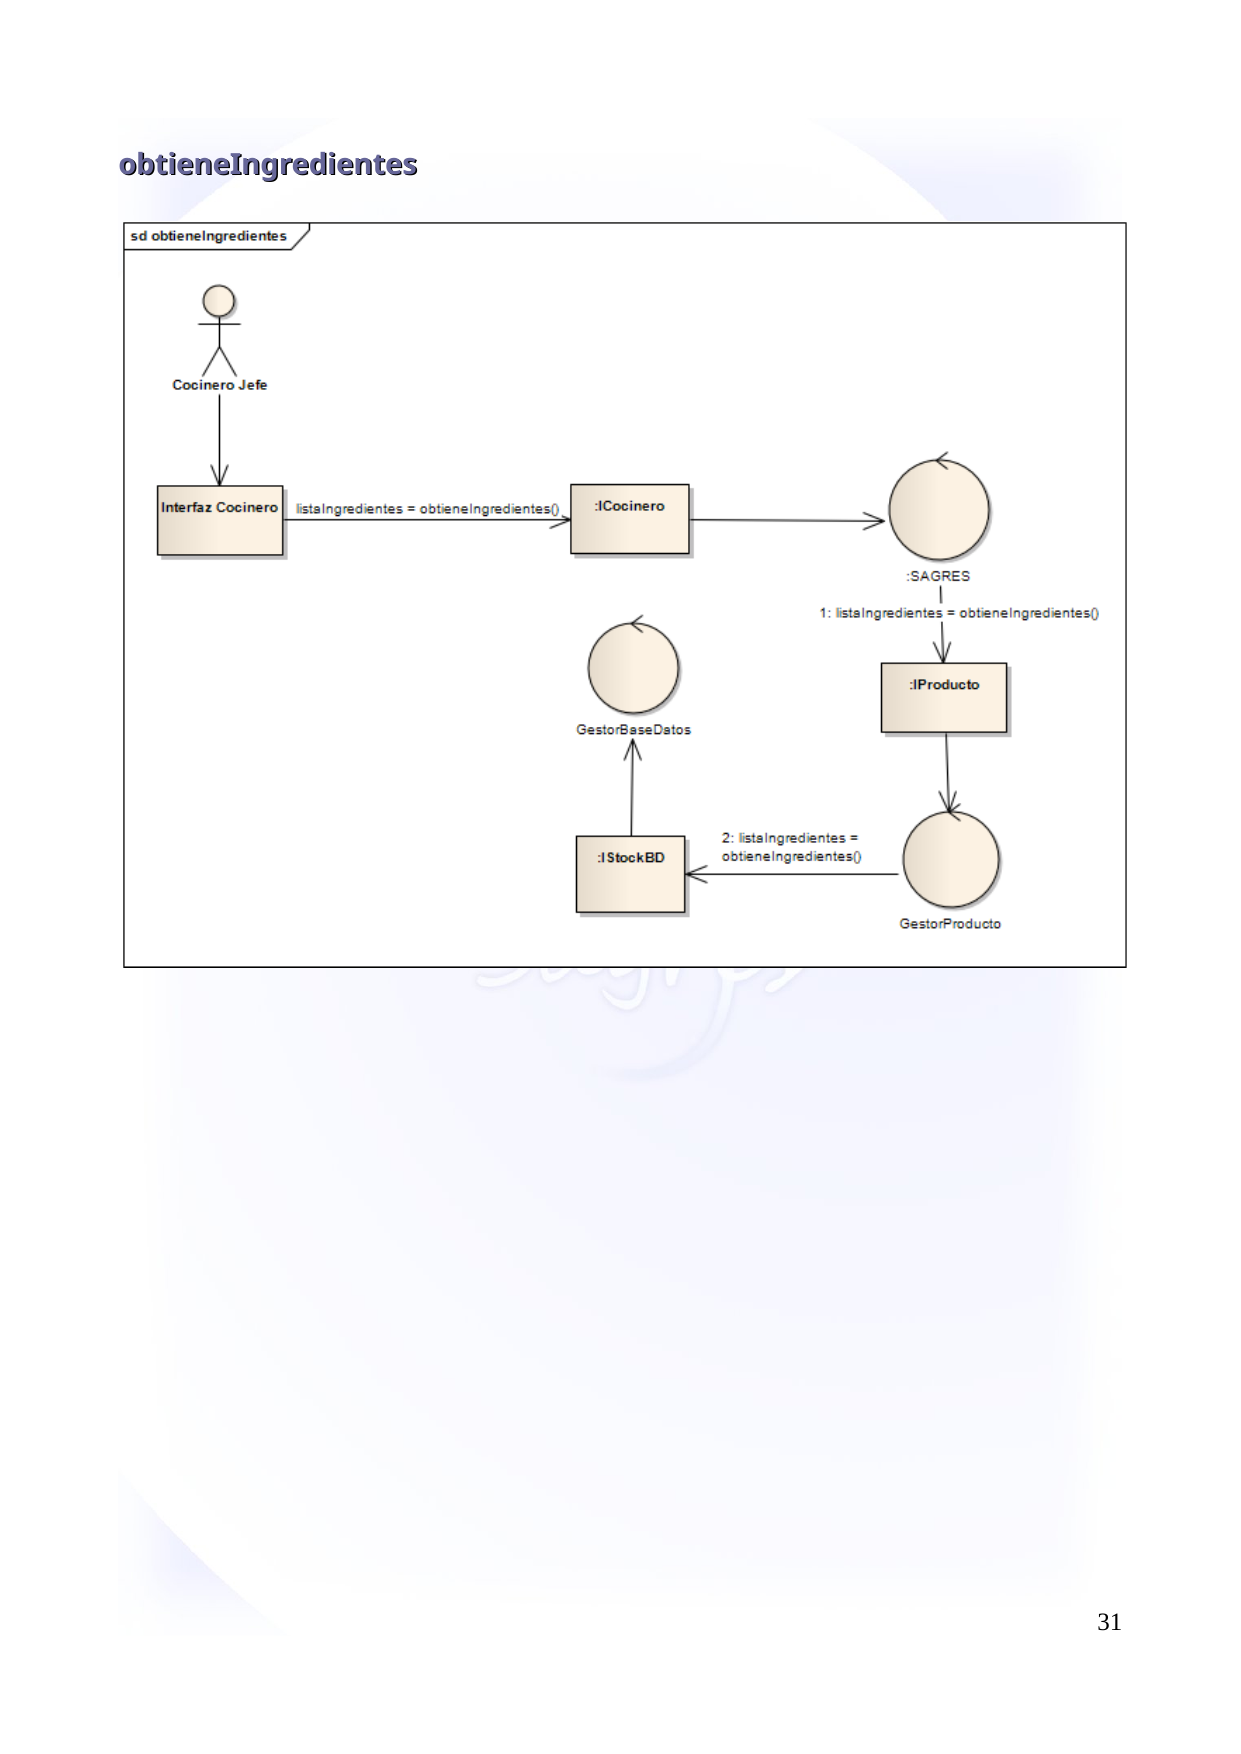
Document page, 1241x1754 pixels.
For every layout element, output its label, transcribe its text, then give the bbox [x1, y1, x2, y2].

picture [118, 183, 1127, 1636]
subtitle obtieneIngredientes [118, 143, 1122, 183]
picture [118, 118, 1122, 143]
